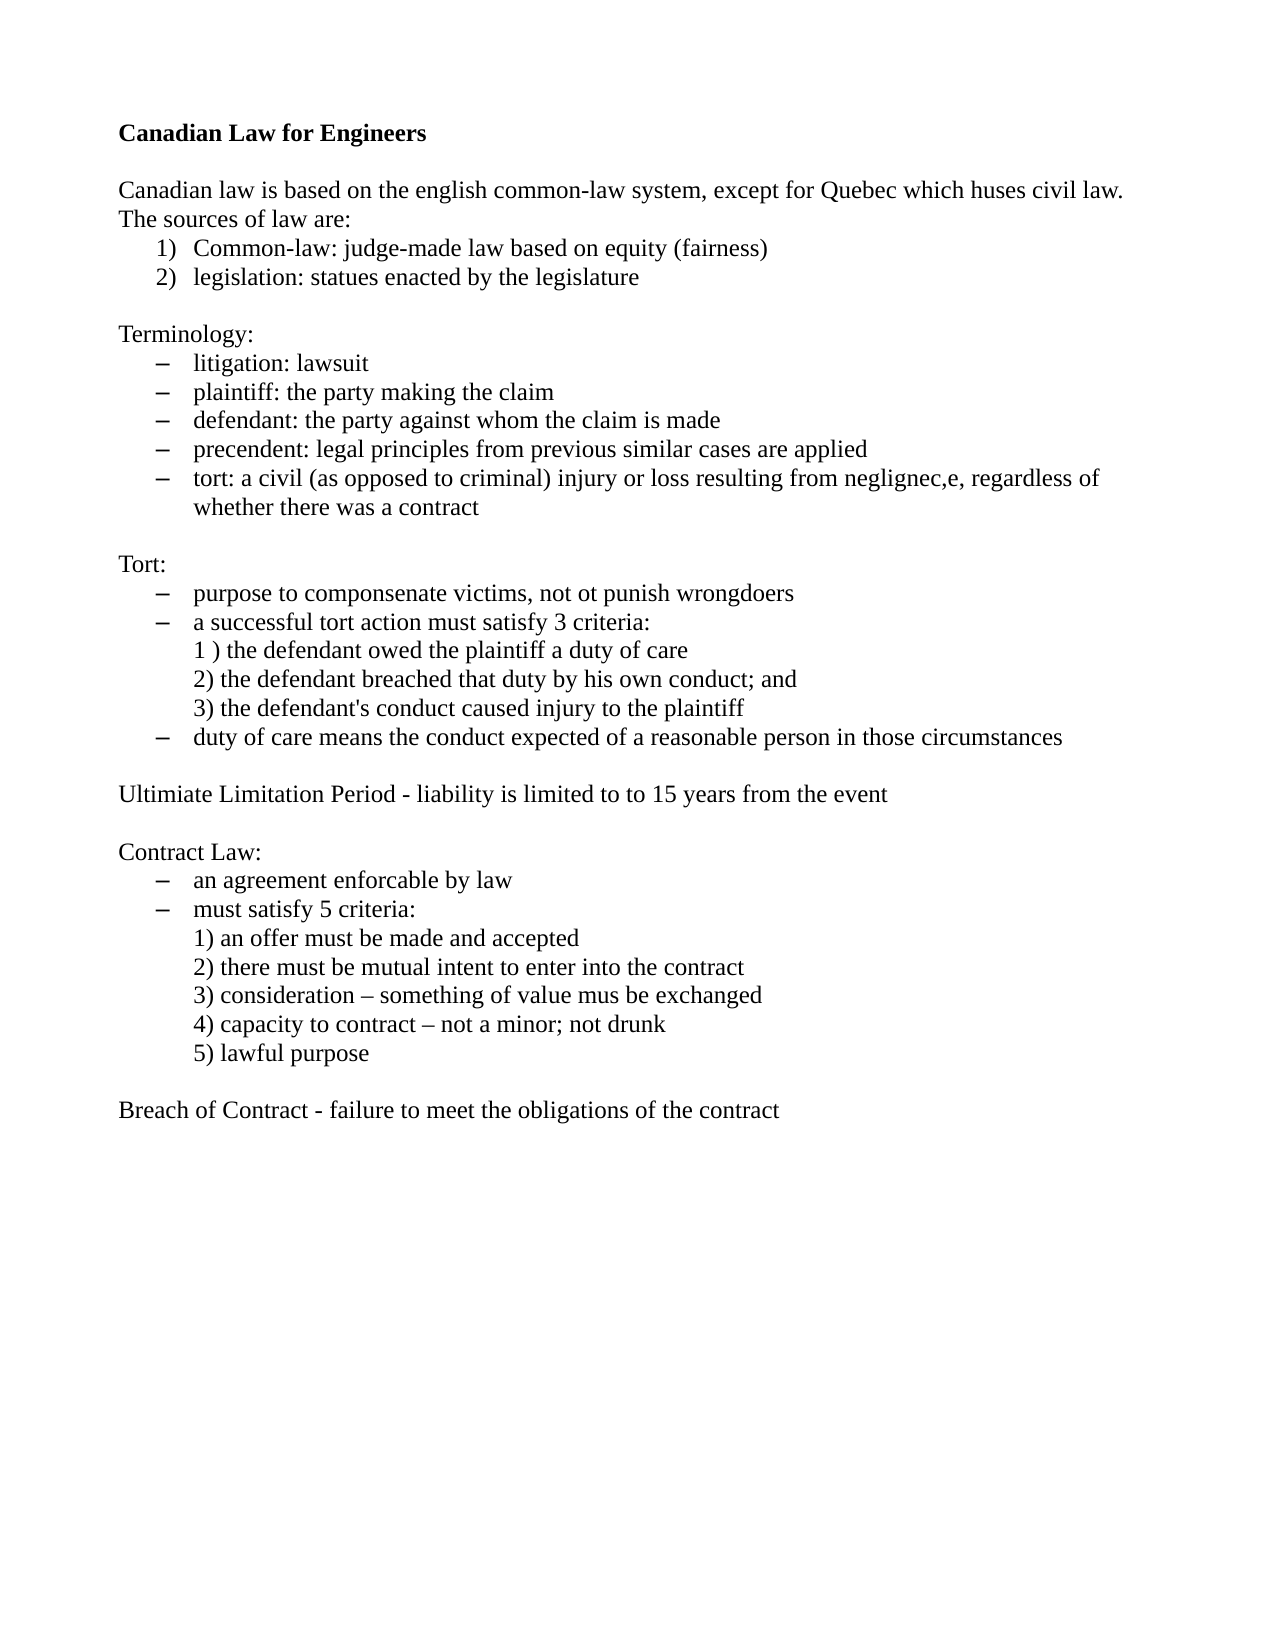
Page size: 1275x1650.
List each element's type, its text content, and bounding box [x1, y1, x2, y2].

list 1) an offer must be made and accepted [156, 923, 1157, 952]
text Canadian law is based on the english common-law system, except for Quebec which huses civil law. The sources of law are: [118, 176, 1157, 233]
list precendent: legal principles from previous similar cases are applied [156, 434, 1157, 463]
text Contract Law: [118, 837, 1157, 866]
list duty of care means the conduct expected of a reasonable person in those circumstances [156, 722, 1157, 751]
list 3) the defendant's conduct caused injury to the plaintiff [156, 693, 1157, 722]
list a successful tort action must satisfy 3 criteria: [156, 607, 1157, 636]
list litigation: lawsuit [156, 348, 1157, 377]
text Terminology: [118, 319, 1157, 348]
list plaintiff: the party making the claim [156, 377, 1157, 406]
text Ultimiate Limitation Period - liability is limited to to 15 years from the event [118, 779, 1157, 808]
list purpose to componsenate victims, not ot punish wrongdoers [156, 578, 1157, 607]
text Canadian Law for Engineers [118, 118, 1157, 147]
text Tort: [118, 549, 1157, 578]
list 3) consideration – something of value mus be exchanged [156, 981, 1157, 1009]
list 5) lawful purpose [156, 1038, 1157, 1067]
list 2) the defendant breached that duty by his own conduct; and [156, 664, 1157, 693]
list 4) capacity to contract – not a minor; not drunk [156, 1009, 1157, 1038]
list an agreement enforcable by law [156, 866, 1157, 894]
list Common-law: judge-made law based on equity (fairness) [156, 233, 1157, 262]
list tort: a civil (as opposed to criminal) injury or loss resulting from neglignec,e, regardless of whether there was a contract [156, 463, 1157, 521]
list 1 ) the defendant owed the plaintiff a duty of care [156, 636, 1157, 664]
list defendant: the party against whom the claim is made [156, 406, 1157, 434]
text Breach of Contract - failure to meet the obligations of the contract [118, 1096, 1157, 1124]
list 2) there must be mutual intent to enter into the contract [156, 952, 1157, 981]
list legislation: statues enacted by the legislature [156, 262, 1157, 291]
list must satisfy 5 criteria: [156, 894, 1157, 923]
